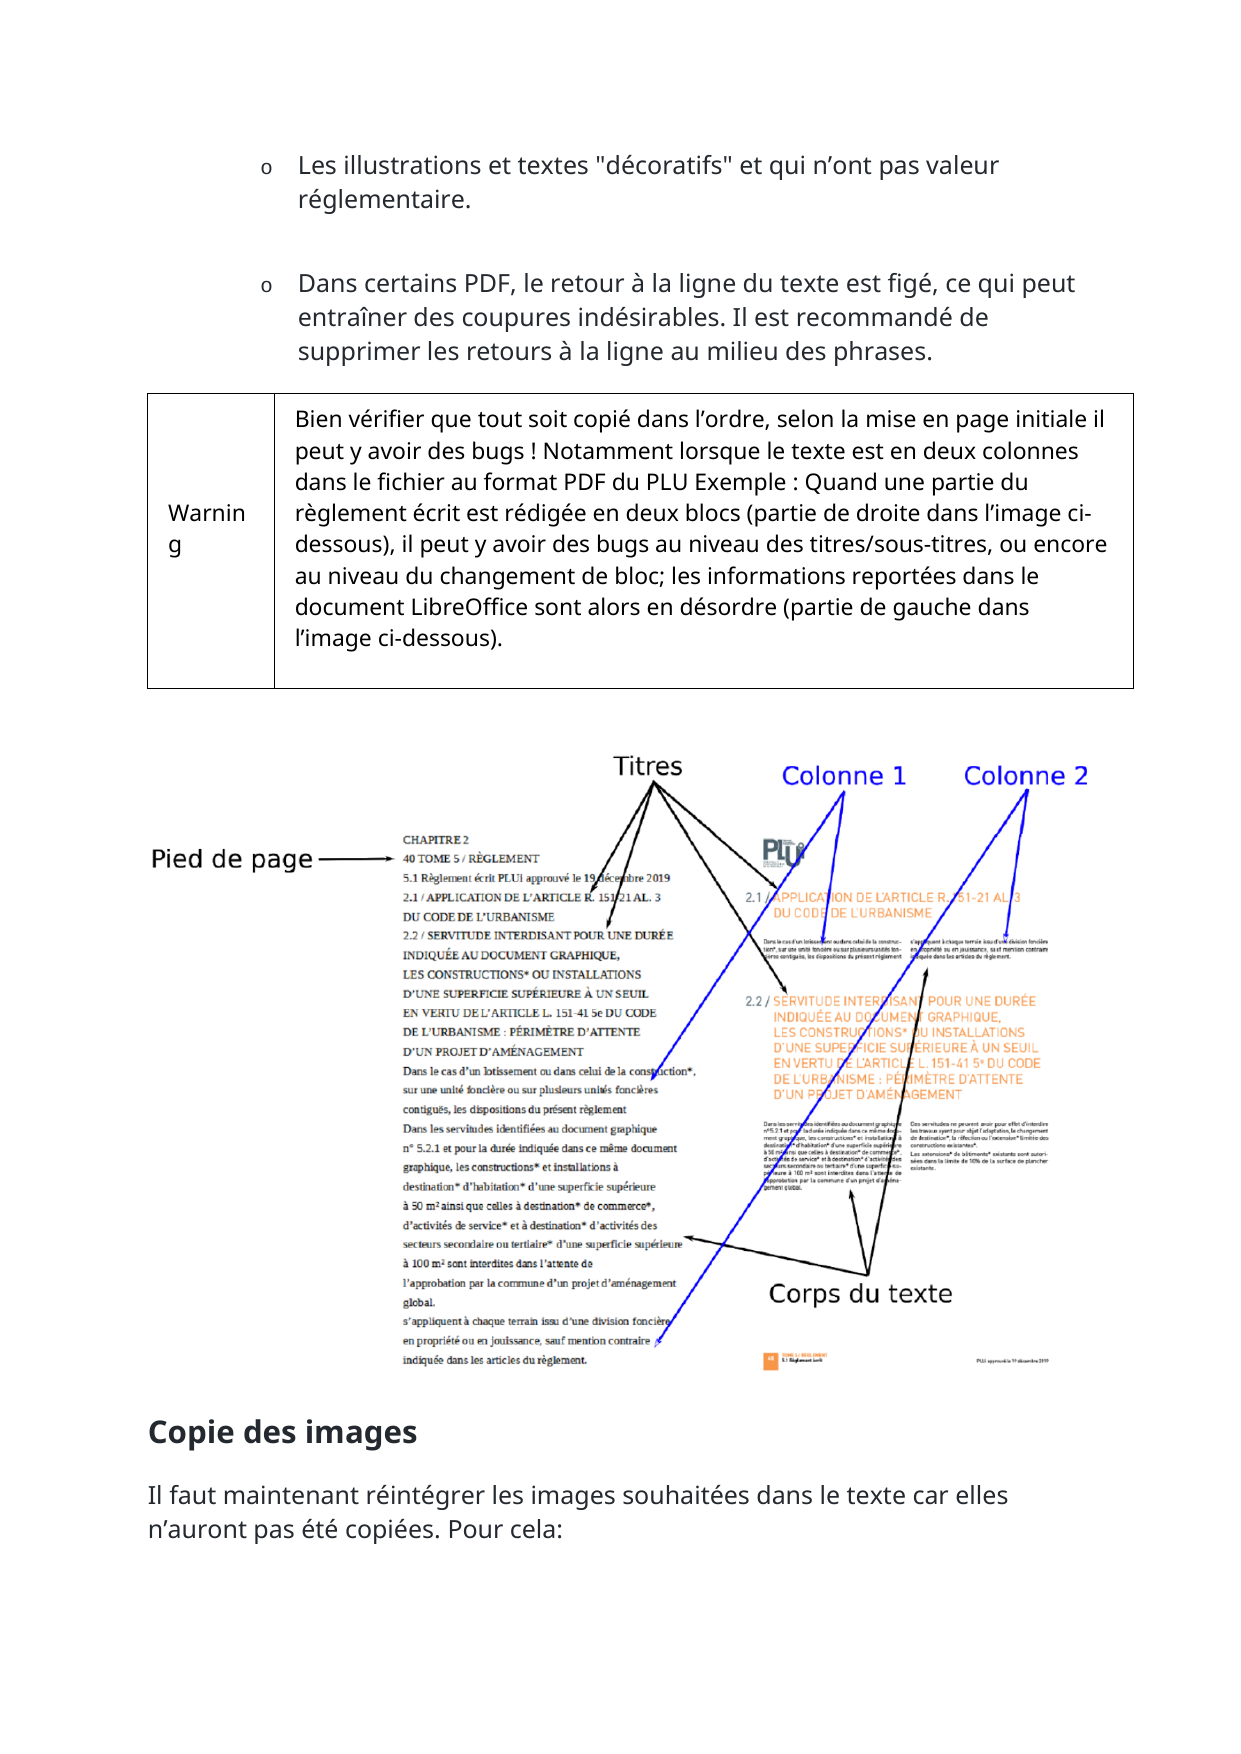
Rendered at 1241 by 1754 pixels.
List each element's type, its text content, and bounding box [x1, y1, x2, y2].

list Dans certains PDF, le retour à la ligne du texte est figé, ce qui peut entraîner des coupures indésirables. Il est recommandé de supprimer les retours à la ligne au milieu des phrases. [260, 266, 1093, 368]
subtitle Copie des images [148, 1410, 1093, 1453]
text Il faut maintenant réintégrer les images souhaitées dans le texte car elles n’auront pas été copiées. Pour cela: [148, 1478, 1093, 1546]
list Les illustrations et textes "décoratifs" et qui n’ont pas valeur réglementaire. [260, 148, 1093, 216]
table_header Warning [148, 394, 274, 688]
table_header Bien vérifier que tout soit copié dans l’ordre, selon la mise en page initiale il peut y avoir des bugs ! Notamment lorsque le texte est en deux colonnes dans le fichier au format PDF du PLU Exemple : Quand une partie du règlement écrit est rédigée en deux blocs (partie de droite dans l’image ci-dessous), il peut y avoir des bugs au niveau des titres/sous-titres, ou encore au niveau du changement de bloc; les informations reportées dans le document LibreOffice sont alors en désordre (partie de gauche dans l’image ci-dessous). [275, 394, 1133, 688]
picture [147, 744, 1093, 1373]
